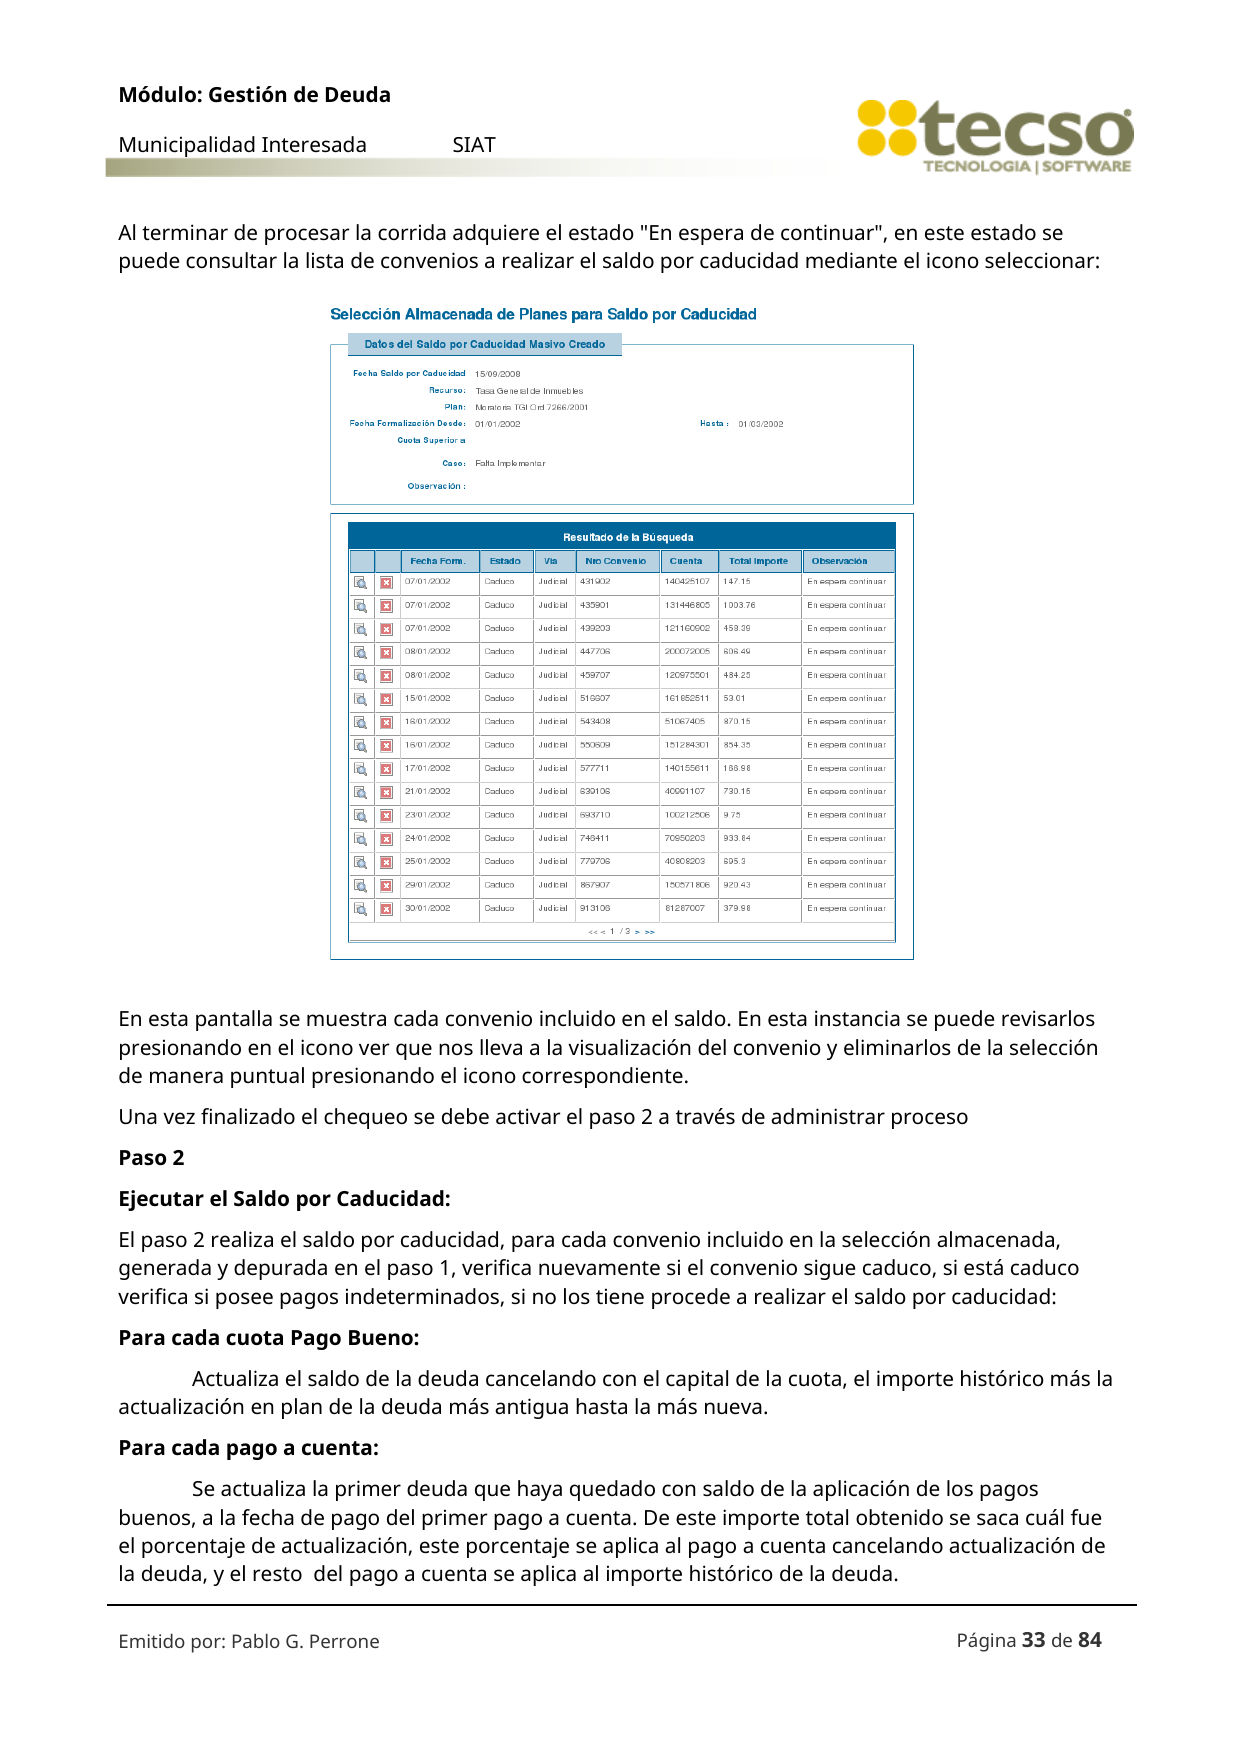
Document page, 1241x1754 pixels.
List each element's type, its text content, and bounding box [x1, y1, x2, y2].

text Actualiza el saldo de la deuda cancelando con el capital de la cuota, el importe histórico más la actualización en plan de la deuda más antigua hasta la más nueva. [118, 1364, 1122, 1421]
picture [105, 100, 1134, 177]
text Una vez finalizado el chequeo se debe activar el paso 2 a través de administrar proceso [118, 1102, 1122, 1131]
text Para cada pago a cuenta: [118, 1433, 1122, 1462]
text Al terminar de procesar la corrida adquiere el estado "En espera de continuar", en este estado se puede consultar la lista de convenios a realizar el saldo por caducidad mediante el icono seleccionar: [118, 218, 1122, 275]
picture [306, 305, 934, 962]
text Para cada cuota Pago Bueno: [118, 1323, 1122, 1351]
text Ejecutar el Saldo por Caducidad: [118, 1184, 1122, 1213]
text Paso 2 [118, 1143, 1122, 1172]
text El paso 2 realiza el saldo por caducidad, para cada convenio incluido en la selección almacenada, generada y depurada en el paso 1, verifica nuevamente si el convenio sigue caduco, si está caduco verifica si posee pagos indeterminados, si no los tiene procede a realizar el saldo por caducidad: [118, 1225, 1122, 1310]
text Se actualiza la primer deuda que haya quedado con saldo de la aplicación de los pagos buenos, a la fecha de pago del primer pago a cuenta. De este importe total obtenido se saca cuál fue el porcentaje de actualización, este porcentaje se aplica al pago a cuenta cancelando actualización de la deuda, y el resto del pago a cuenta se aplica al importe histórico de la deuda. [118, 1474, 1122, 1588]
text En esta pantalla se muestra cada convenio incluido en el saldo. En esta instancia se puede revisarlos presionando en el icono ver que nos lleva a la visualización del convenio y eliminarlos de la selección de manera puntual presionando el icono correspondiente. [118, 1004, 1122, 1090]
